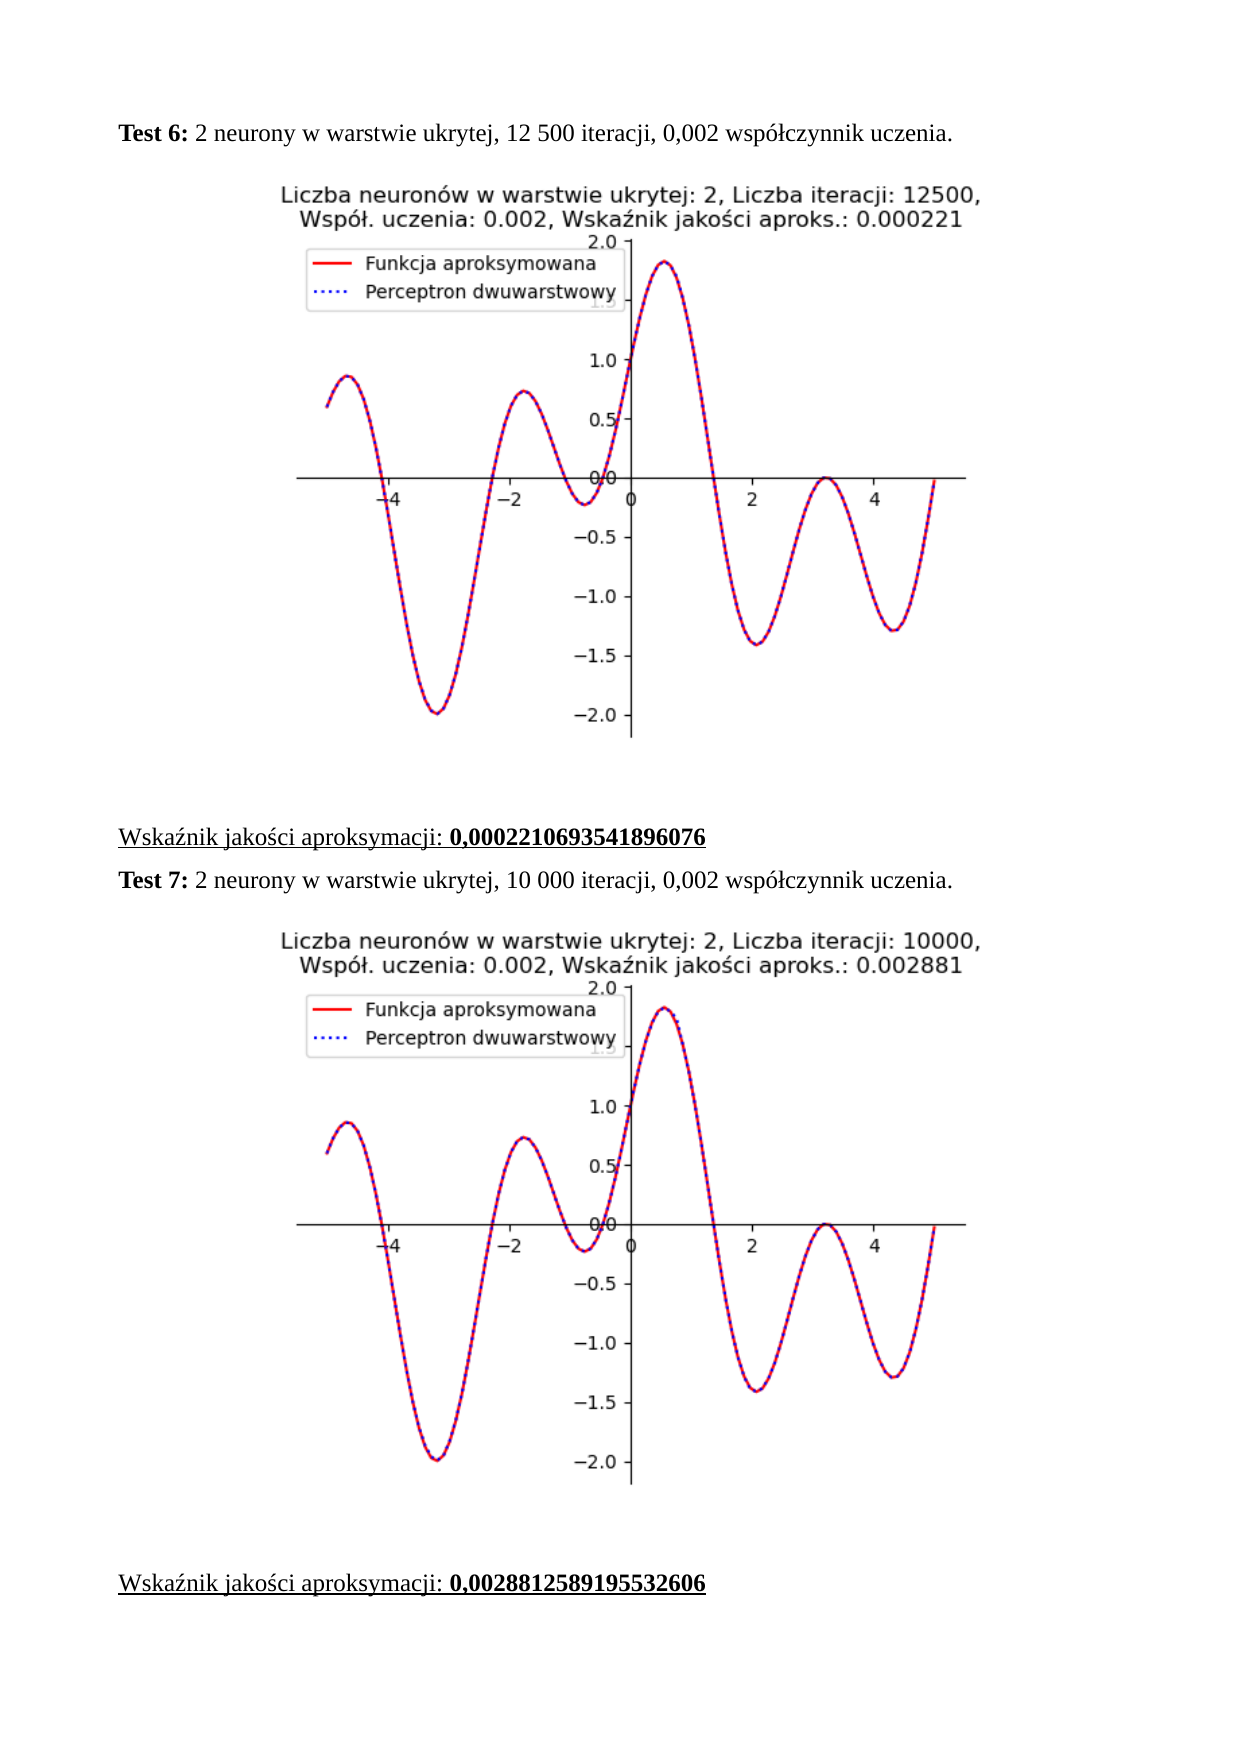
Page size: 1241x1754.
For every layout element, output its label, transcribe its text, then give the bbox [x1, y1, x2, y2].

text Test 7: 2 neurony w warstwie ukrytej, 10 000 iteracji, 0,002 współczynnik uczenia. [118, 865, 1122, 893]
text Wskaźnik jakości aproksymacji: 0,0002210693541896076 [118, 161, 1122, 850]
text Test 6: 2 neurony w warstwie ukrytej, 12 500 iteracji, 0,002 współczynnik uczenia. [118, 118, 1122, 147]
picture [189, 161, 1051, 808]
text Wskaźnik jakości aproksymacji: 0,0028812589195532606 [118, 908, 1122, 1597]
picture [189, 907, 1051, 1555]
